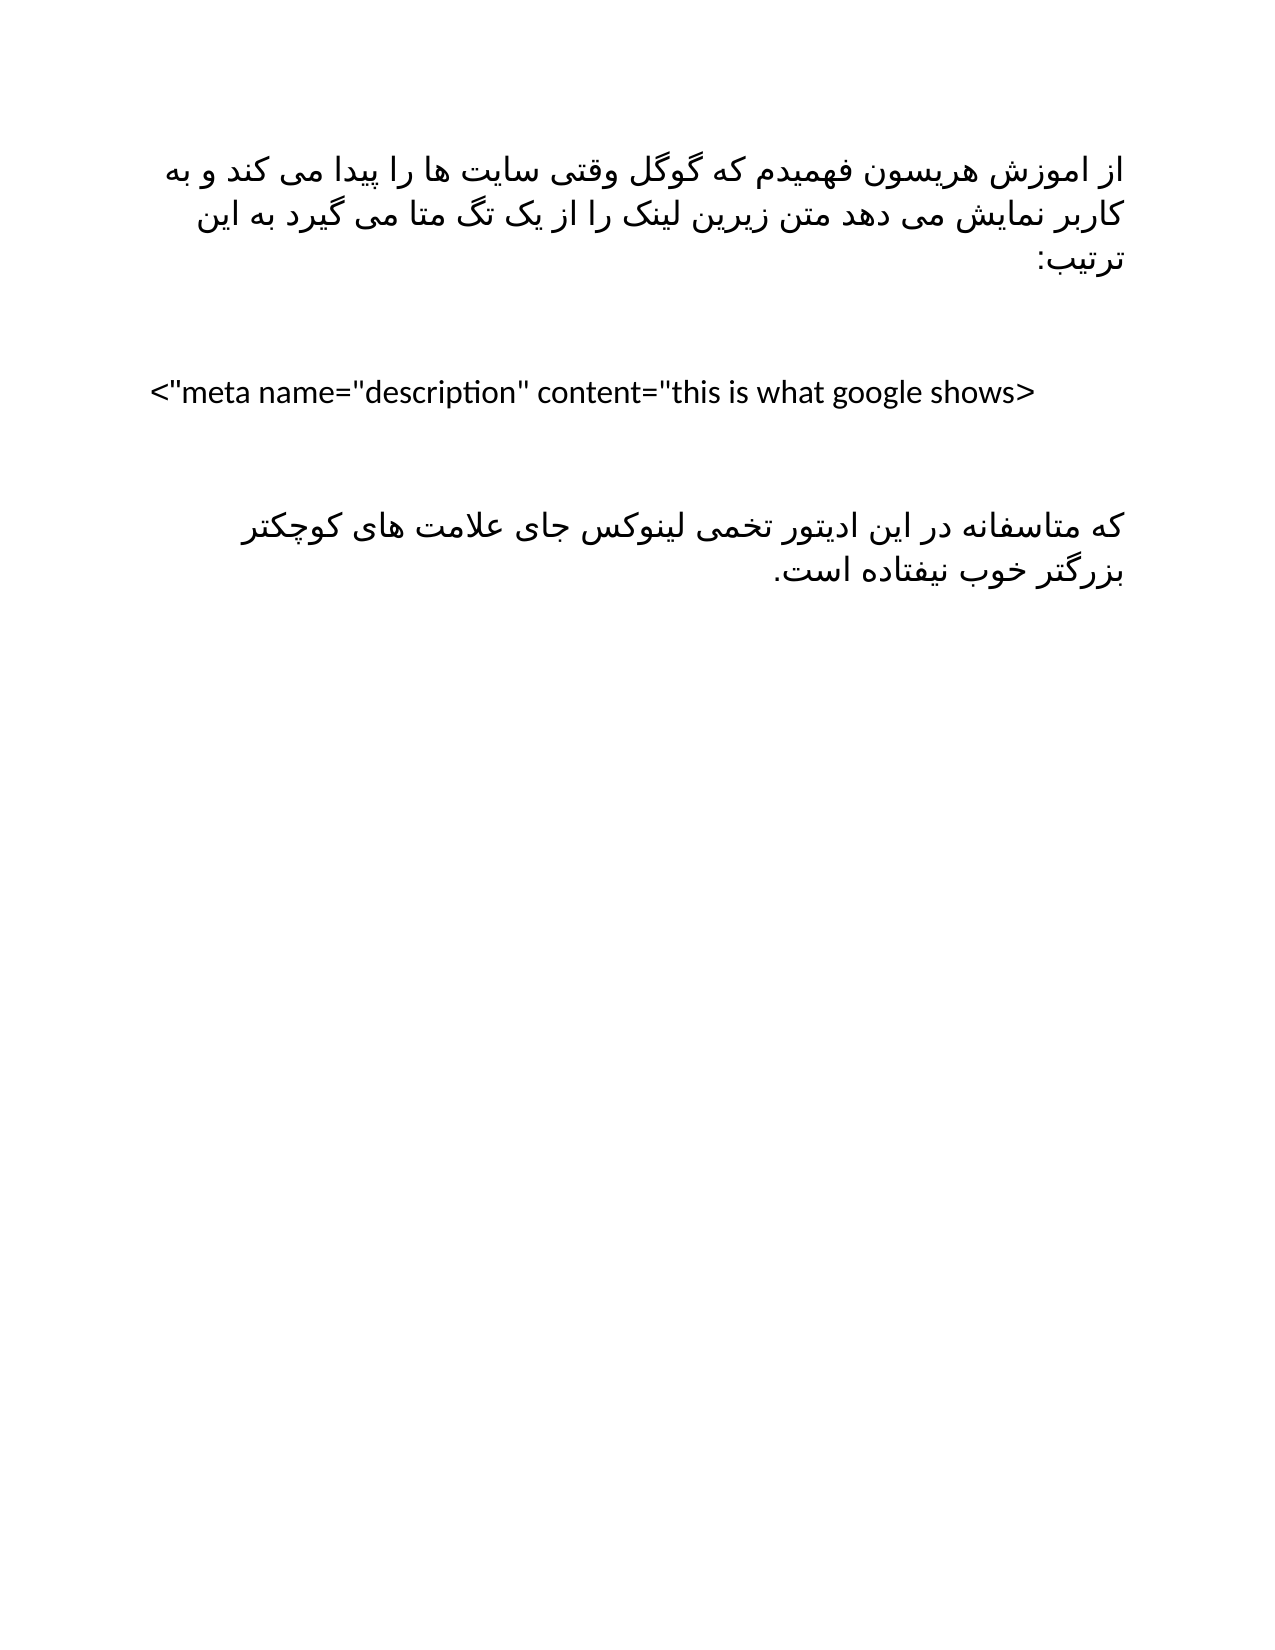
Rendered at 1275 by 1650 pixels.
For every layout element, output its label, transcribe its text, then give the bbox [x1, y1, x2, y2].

text از اموزش هریسون فهمیدم که گوگل وقتی سایت ها را پیدا می کند و به کاربر نمایش می دهد متن زیرین لینک را از یک تگ متا می گیرد به این ترتیب: [150, 150, 1125, 277]
text <meta name="description" content="this is what google shows"> [150, 371, 1125, 412]
text که متاسفانه در این ادیتور تخمی لینوکس جای علامت های کوچکتر بزرگتر خوب نیفتاده است. [150, 506, 1125, 589]
